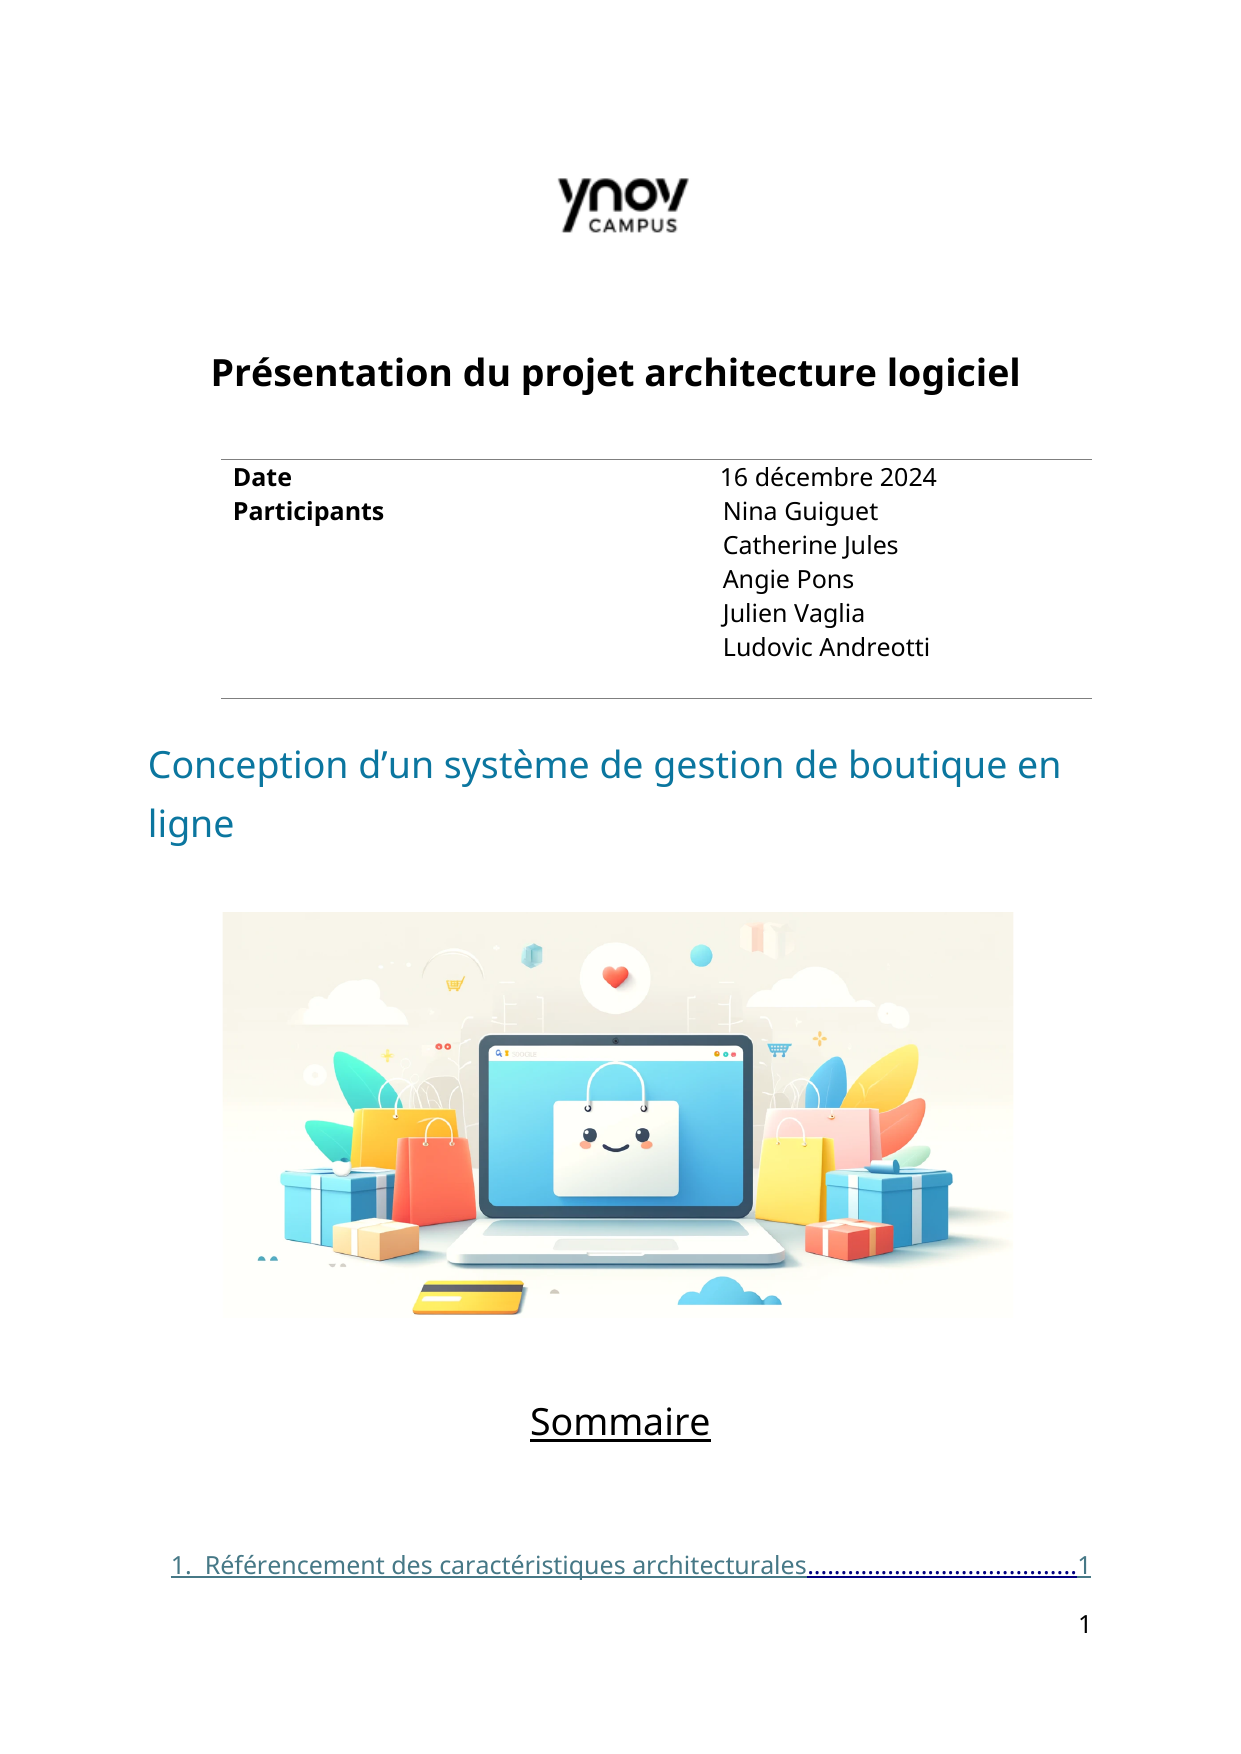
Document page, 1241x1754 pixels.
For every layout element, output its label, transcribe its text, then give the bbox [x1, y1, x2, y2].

text 1. Référencement des caractéristiques architecturales 1 [171, 1547, 1093, 1581]
table_cell Participants [221, 494, 490, 698]
table_header Date [221, 460, 490, 493]
text Sommaire [148, 1396, 1093, 1447]
table_cell Nina Guiguet Catherine Jules Angie Pons Julien Vaglia Ludovic Andreotti [490, 494, 1092, 698]
table_header 16 décembre 2024 [490, 460, 1092, 493]
picture [222, 912, 1014, 1318]
picture [527, 147, 714, 250]
text Conception d’un système de gestion de boutique en ligne [148, 738, 1093, 849]
text Présentation du projet architecture logiciel [148, 347, 1093, 398]
